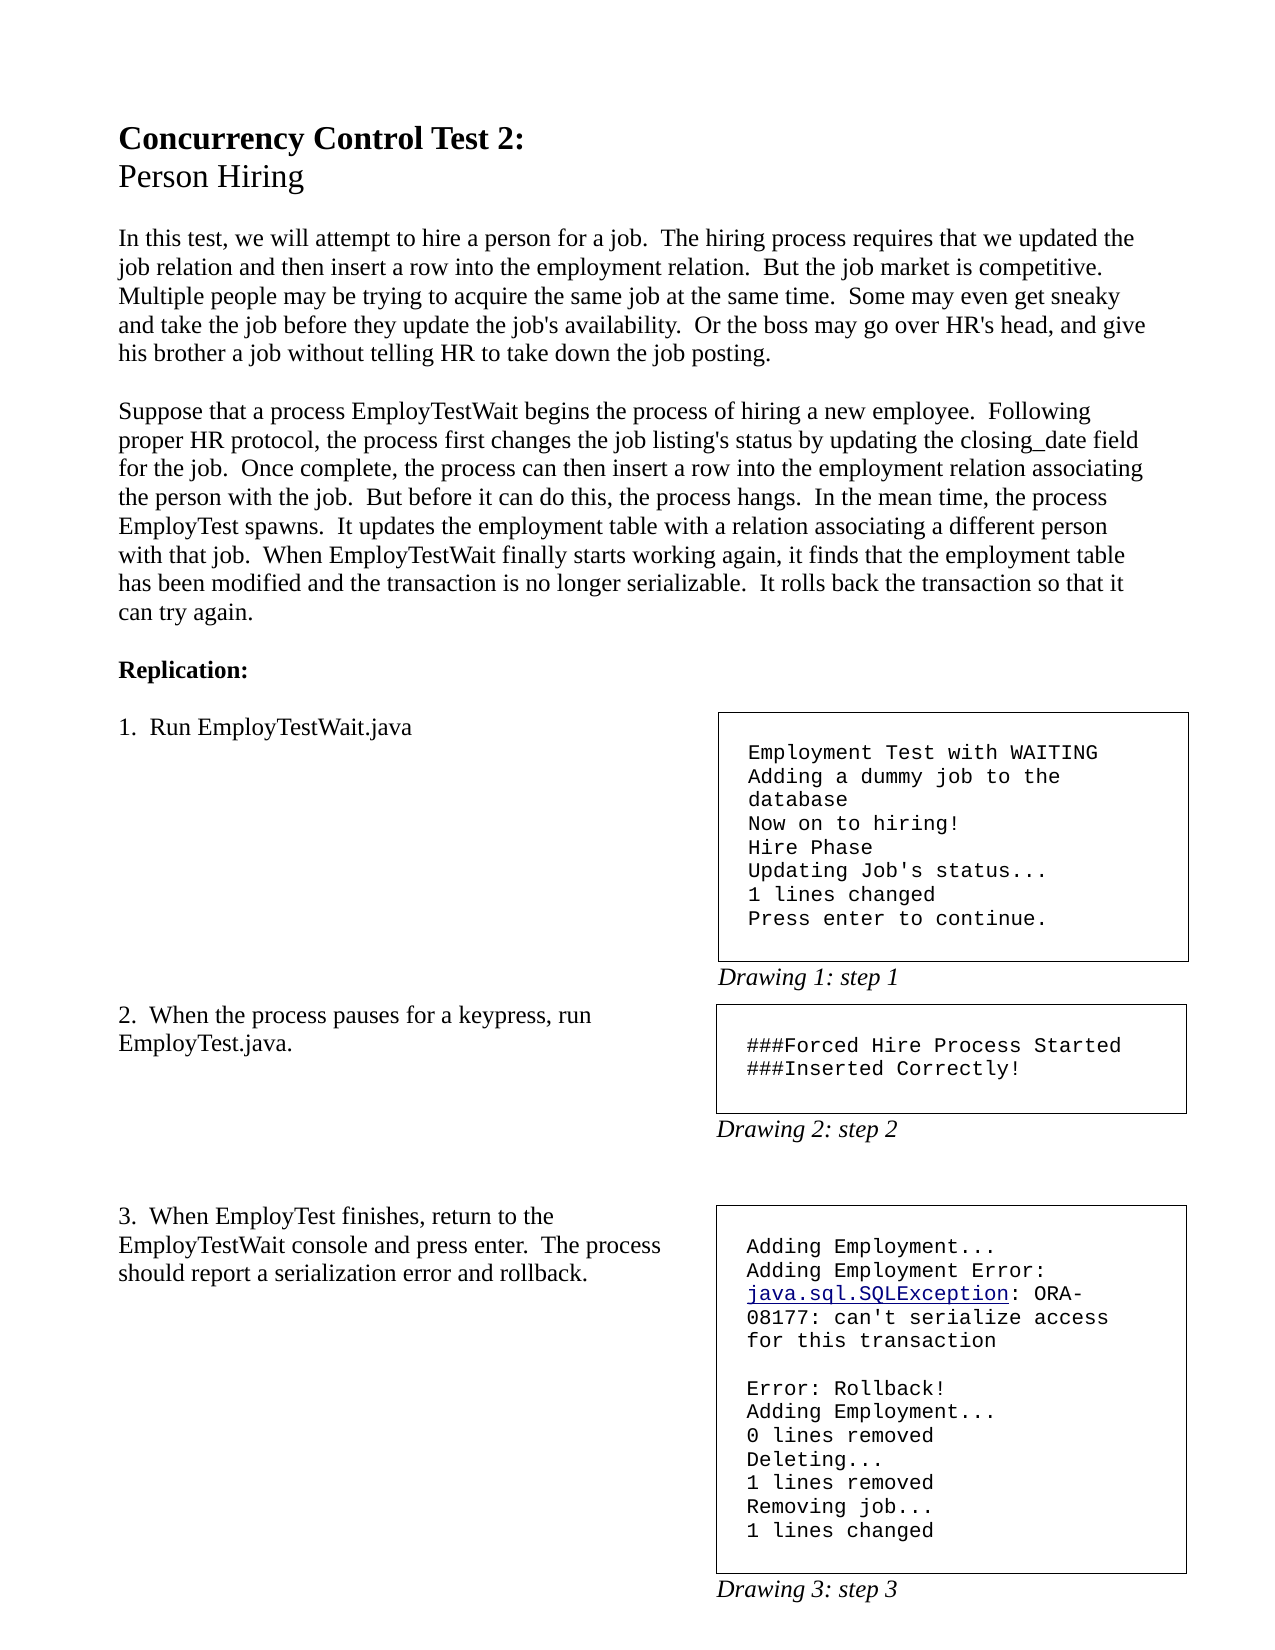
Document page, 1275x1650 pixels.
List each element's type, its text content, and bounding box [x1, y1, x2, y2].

text 3. When EmployTest finishes, return to the EmployTestWait console and press enter. The process should report a serialization error and rollback. [118, 1201, 1157, 1287]
text 2. When the process pauses for a keypress, run EmployTest.java. [118, 1000, 1157, 1057]
text Replication: [118, 655, 1157, 683]
text Suppose that a process EmployTestWait begins the process of hiring a new employee. Following proper HR protocol, the process first changes the job listing's status by updating the closing_date field for the job. Once complete, the process can then insert a row into the employment relation associating the person with the job. But before it can do this, the process hangs. In the mean time, the process EmployTest spawns. It updates the employment table with a relation associating a different person with that job. When EmployTestWait finally starts working again, it finds that the employment table has been modified and the transaction is no longer serializable. It rolls back the transaction so that it can try again. [118, 396, 1157, 626]
text [716, 1142, 1187, 1176]
text 1. Run EmployTestWait.java [118, 712, 718, 741]
text Person Hiring [118, 156, 1157, 195]
text Drawing 3: step 3 [716, 1574, 1187, 1602]
text Drawing 1: step 1 [718, 962, 1188, 990]
text Concurrency Control Test 2: [118, 118, 1157, 156]
text In this test, we will attempt to hire a person for a job. The hiring process requires that we updated the job relation and then insert a row into the employment relation. But the job market is competitive. Multiple people may be trying to acquire the same job at the same time. Some may even get sneaky and take the job before they update the job's availability. Or the boss may go over HR's head, and give his brother a job without telling HR to take down the job posting. [118, 223, 1157, 367]
text Drawing 2: step 2 [716, 1114, 1187, 1142]
